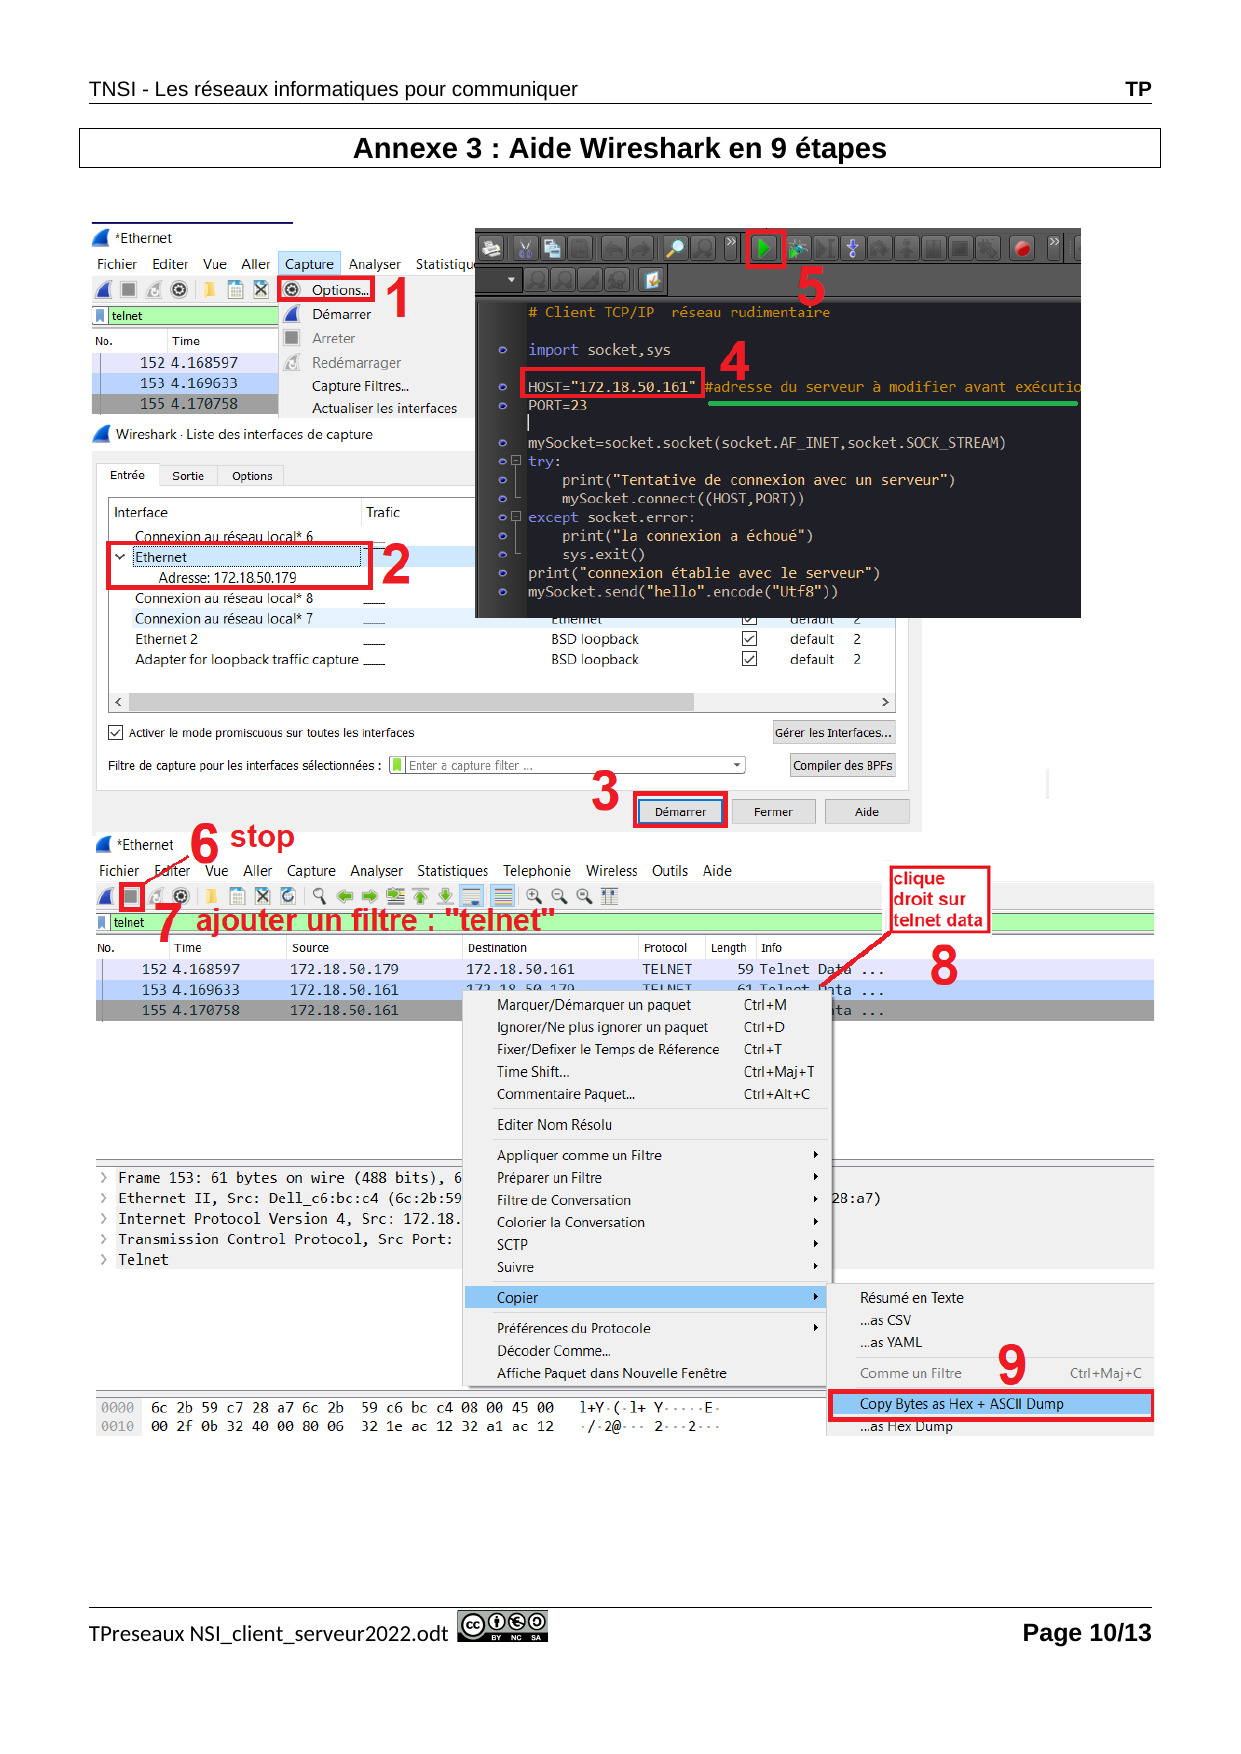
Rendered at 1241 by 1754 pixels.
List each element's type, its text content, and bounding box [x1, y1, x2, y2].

picture [91, 222, 1155, 1439]
picture [457, 1610, 548, 1642]
text Annexe 3 : Aide Wireshark en 9 étapes [80, 129, 1160, 167]
